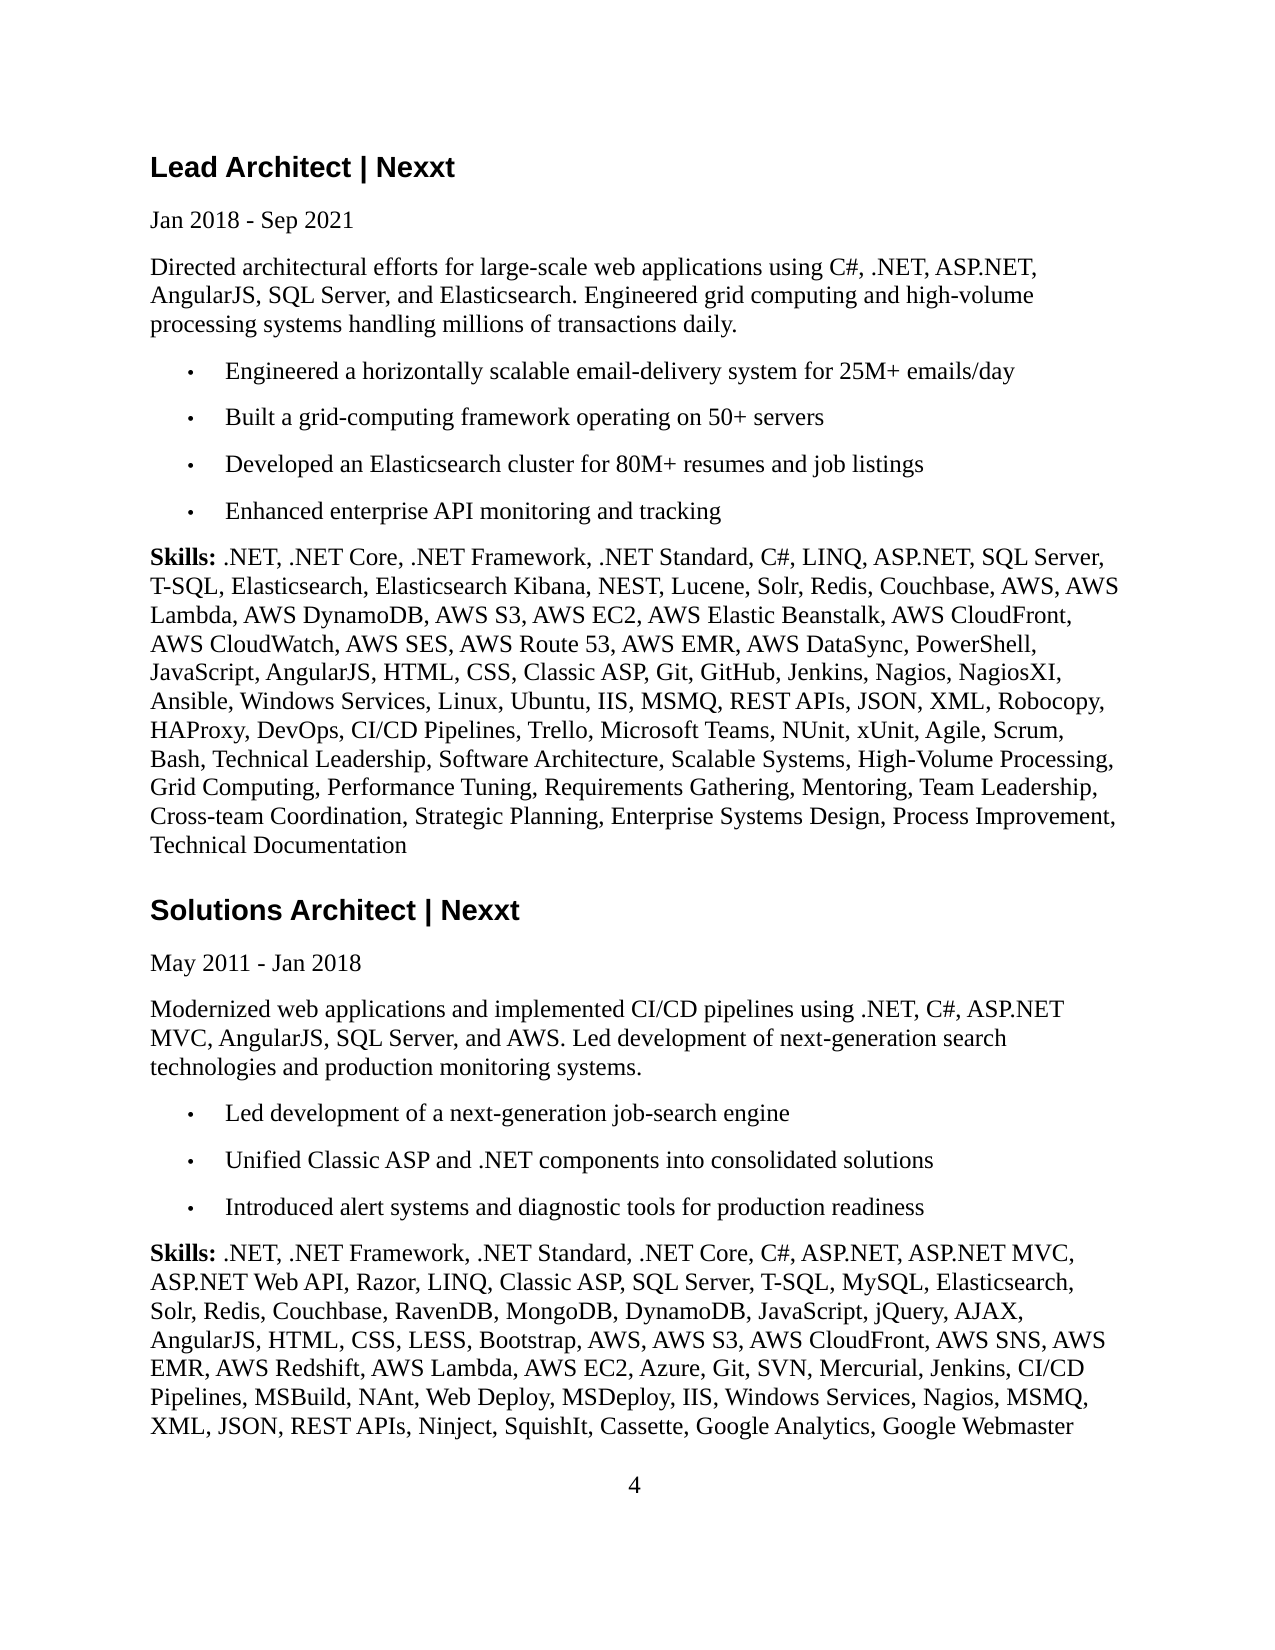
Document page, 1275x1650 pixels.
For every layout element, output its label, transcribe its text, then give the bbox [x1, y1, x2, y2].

text Skills: .NET, .NET Framework, .NET Standard, .NET Core, C#, ASP.NET, ASP.NET MVC, ASP.NET Web API, Razor, LINQ, Classic ASP, SQL Server, T-SQL, MySQL, Elasticsearch, Solr, Redis, Couchbase, RavenDB, MongoDB, DynamoDB, JavaScript, jQuery, AJAX, AngularJS, HTML, CSS, LESS, Bootstrap, AWS, AWS S3, AWS CloudFront, AWS SNS, AWS EMR, AWS Redshift, AWS Lambda, AWS EC2, Azure, Git, SVN, Mercurial, Jenkins, CI/CD Pipelines, MSBuild, NAnt, Web Deploy, MSDeploy, IIS, Windows Services, Nagios, MSMQ, XML, JSON, REST APIs, Ninject, SquishIt, Cassette, Google Analytics, Google Webmaster [150, 1238, 1125, 1440]
list Unified Classic ASP and .NET components into consolidated solutions [187, 1145, 1125, 1174]
text May 2011 - Jan 2018 [150, 948, 1125, 976]
subtitle Solutions Architect | Nexxt [150, 893, 1125, 926]
list Led development of a next-generation job-search engine [187, 1098, 1125, 1127]
text Skills: .NET, .NET Core, .NET Framework, .NET Standard, C#, LINQ, ASP.NET, SQL Server, T-SQL, Elasticsearch, Elasticsearch Kibana, NEST, Lucene, Solr, Redis, Couchbase, AWS, AWS Lambda, AWS DynamoDB, AWS S3, AWS EC2, AWS Elastic Beanstalk, AWS CloudFront, AWS CloudWatch, AWS SES, AWS Route 53, AWS EMR, AWS DataSync, PowerShell, JavaScript, AngularJS, HTML, CSS, Classic ASP, Git, GitHub, Jenkins, Nagios, NagiosXI, Ansible, Windows Services, Linux, Ubuntu, IIS, MSMQ, REST APIs, JSON, XML, Robocopy, HAProxy, DevOps, CI/CD Pipelines, Trello, Microsoft Teams, NUnit, xUnit, Agile, Scrum, Bash, Technical Leadership, Software Architecture, Scalable Systems, High-Volume Processing, Grid Computing, Performance Tuning, Requirements Gathering, Mentoring, Team Leadership, Cross-team Coordination, Strategic Planning, Enterprise Systems Design, Process Improvement, Technical Documentation [150, 542, 1125, 859]
text Directed architectural efforts for large-scale web applications using C#, .NET, ASP.NET, AngularJS, SQL Server, and Elasticsearch. Engineered grid computing and high-volume processing systems handling millions of transactions daily. [150, 252, 1125, 338]
text Modernized web applications and implemented CI/CD pipelines using .NET, C#, ASP.NET MVC, AngularJS, SQL Server, and AWS. Led development of next-generation search technologies and production monitoring systems. [150, 994, 1125, 1081]
subtitle Lead Architect | Nexxt [150, 150, 1125, 183]
list Engineered a horizontally scalable email-delivery system for 25M+ emails/day [187, 356, 1125, 384]
list Introduced alert systems and diagnostic tools for production readiness [187, 1192, 1125, 1221]
list Enhanced enterprise API monitoring and tracking [187, 496, 1125, 524]
text Jan 2018 - Sep 2021 [150, 205, 1125, 234]
list Built a grid-computing framework operating on 50+ servers [187, 402, 1125, 431]
list Developed an Elasticsearch cluster for 80M+ resumes and job listings [187, 449, 1125, 478]
